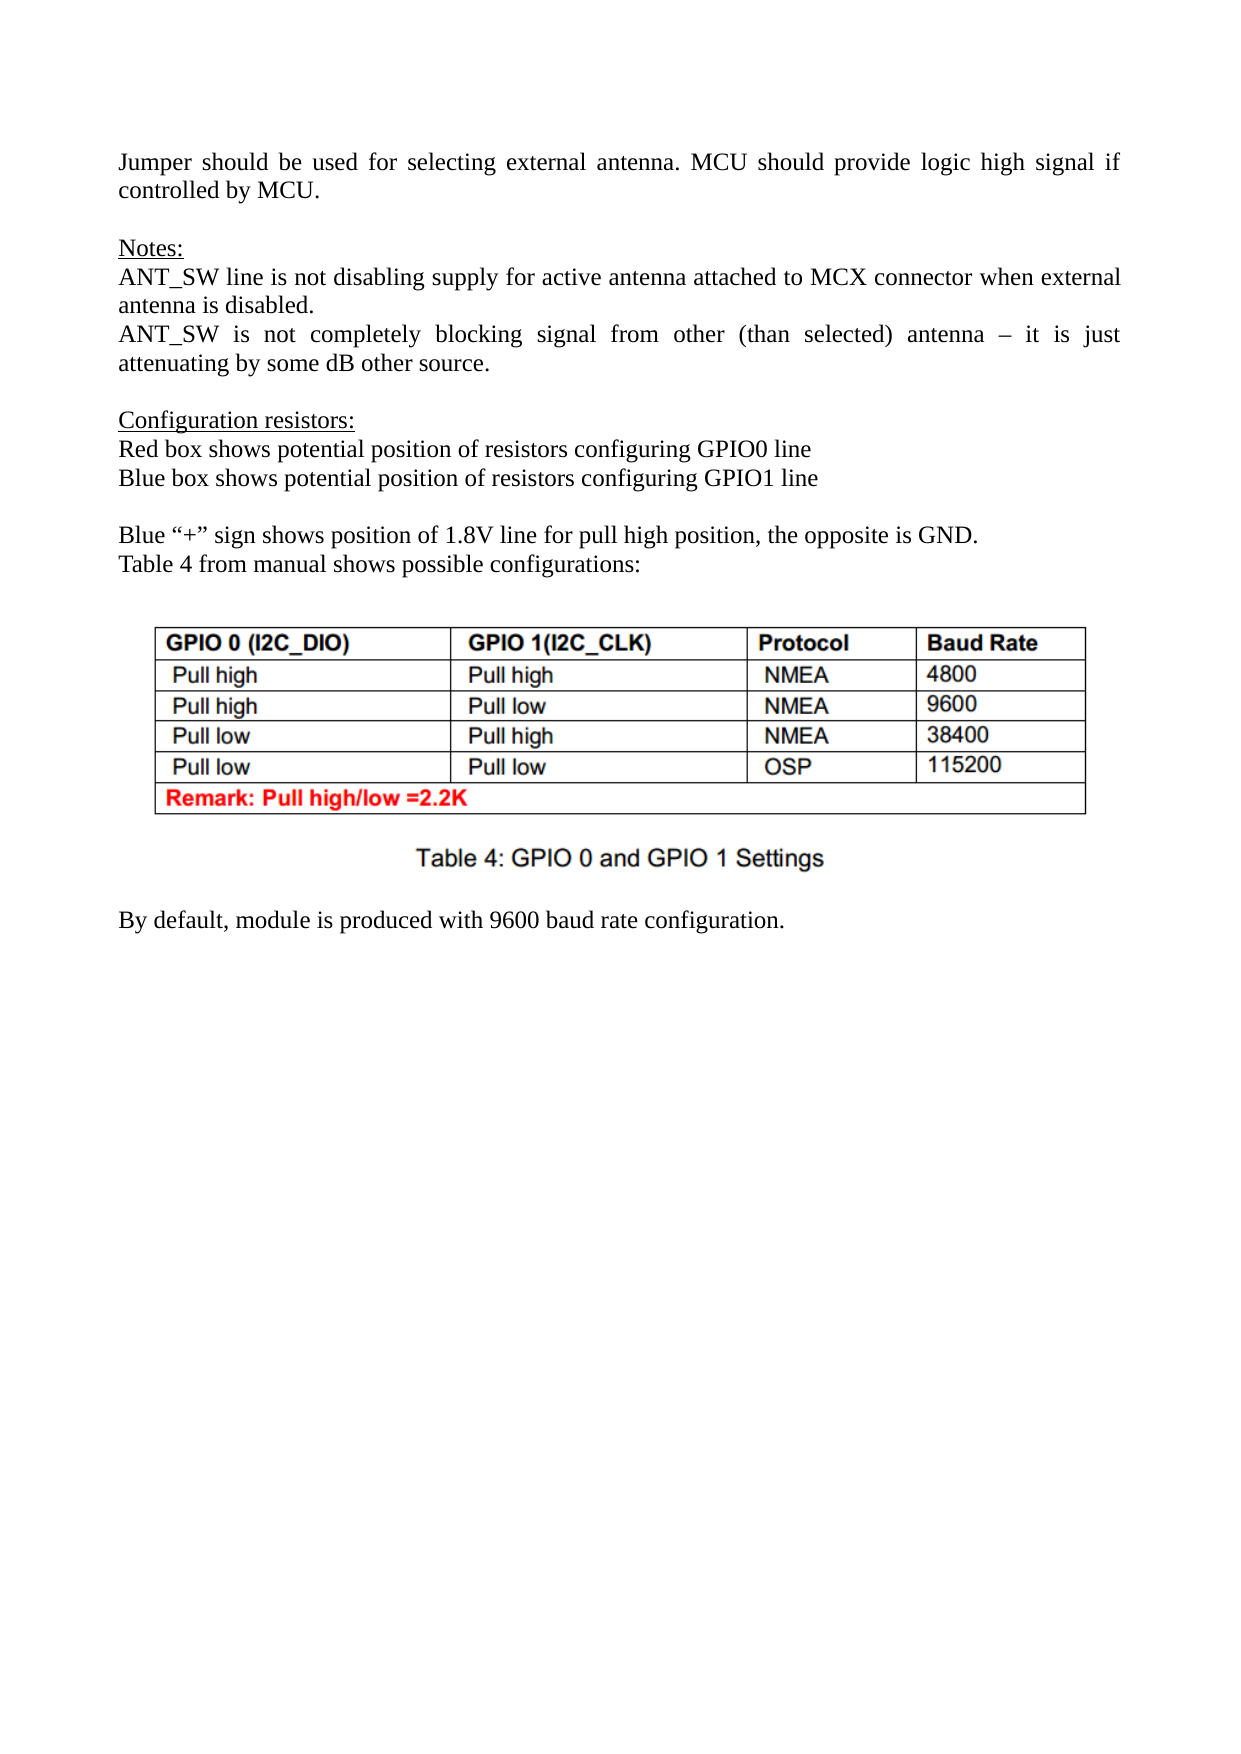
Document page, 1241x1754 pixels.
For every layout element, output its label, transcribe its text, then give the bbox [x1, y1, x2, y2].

text Blue “+” sign shows position of 1.8V line for pull high position, the opposite is GND. [118, 521, 1122, 549]
text Notes: [118, 233, 1122, 262]
text ANT_SW line is not disabling supply for active antenna attached to MCX connector when external antenna is disabled. [118, 262, 1122, 319]
text Jumper should be used for selecting external antenna. MCU should provide logic high signal if controlled by MCU. [118, 147, 1122, 204]
text By default, module is produced with 9600 baud rate configuration. [118, 905, 1122, 934]
text Red box shows potential position of resistors configuring GPIO0 line [118, 434, 1122, 463]
text Blue box shows potential position of resistors configuring GPIO1 line [118, 463, 1122, 492]
text ANT_SW is not completely blocking signal from other (than selected) antenna – it is just attenuating by some dB other source. [118, 319, 1122, 377]
text Table 4 from manual shows possible configurations: [118, 549, 1122, 578]
text Configuration resistors: [118, 406, 1122, 434]
